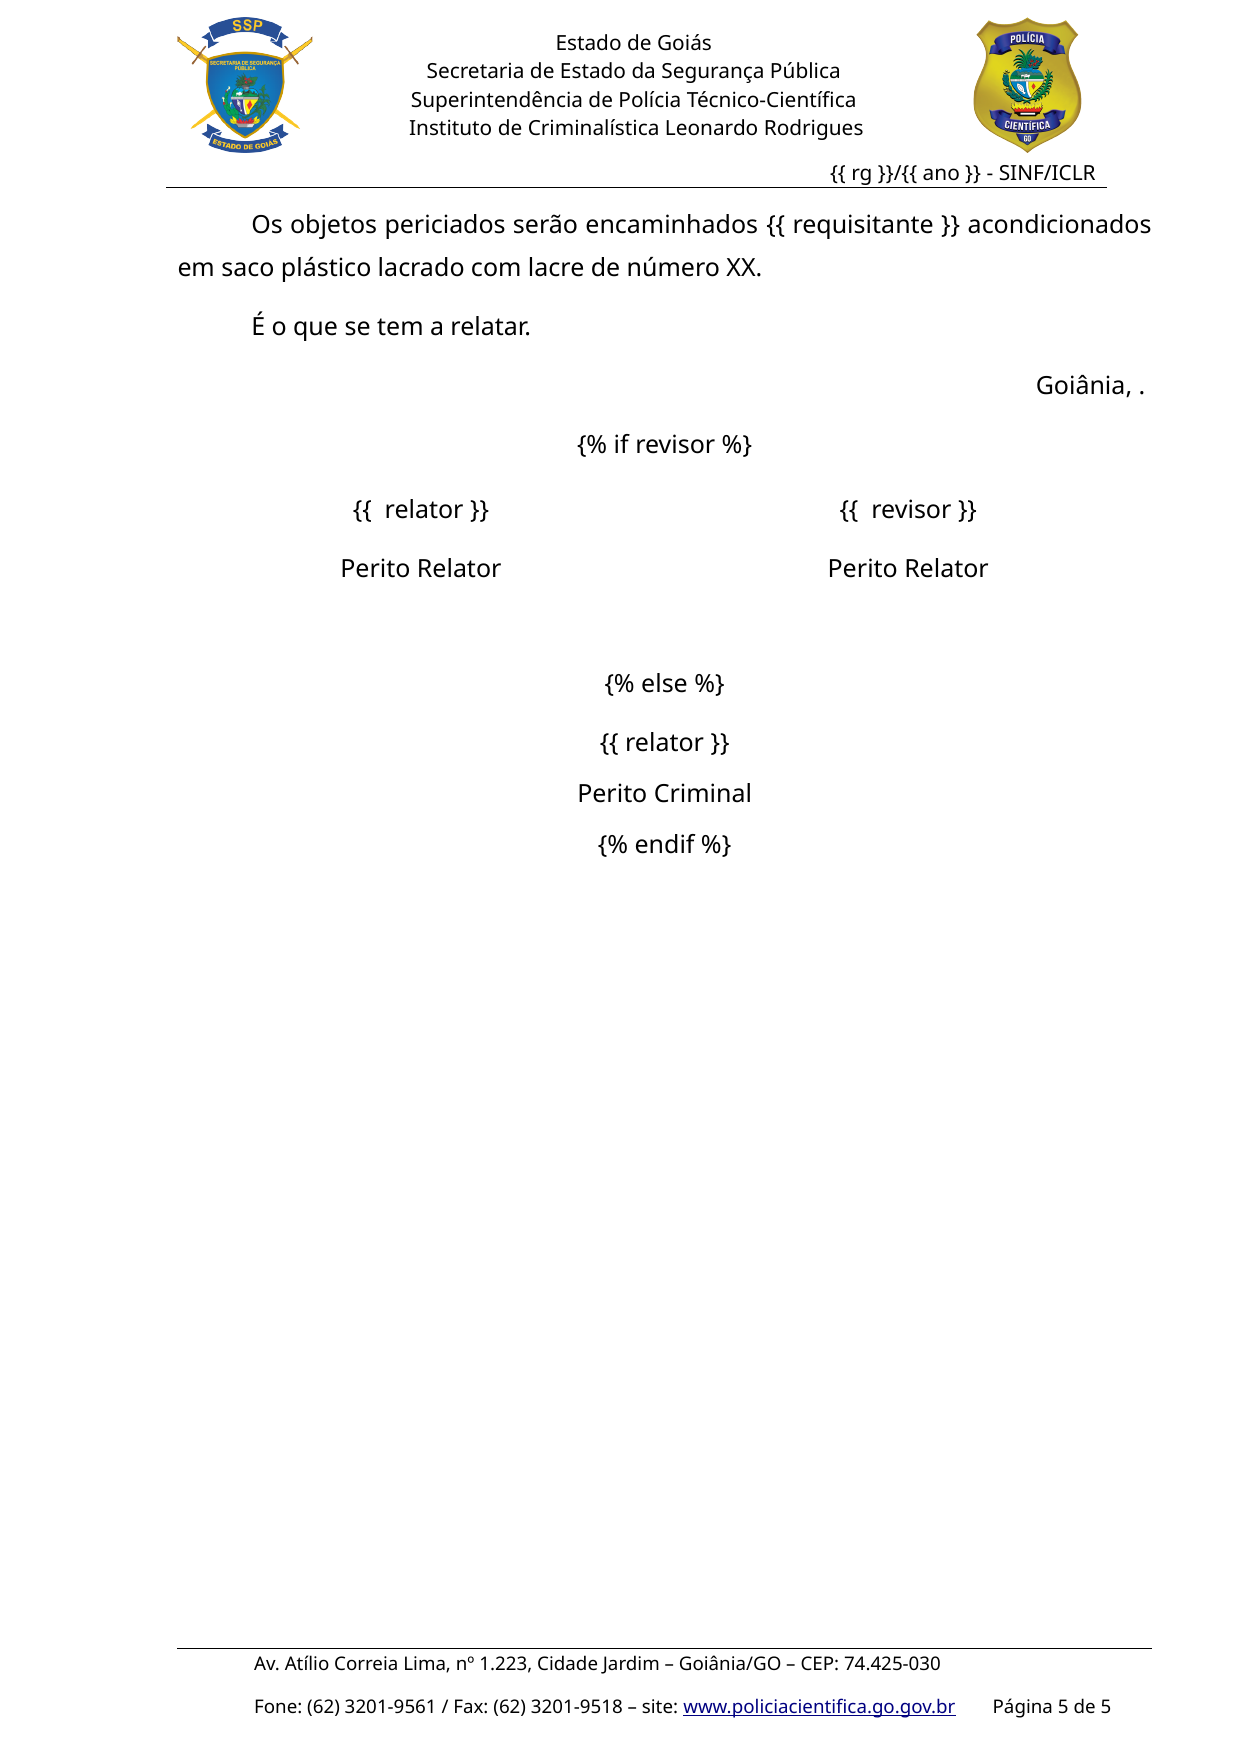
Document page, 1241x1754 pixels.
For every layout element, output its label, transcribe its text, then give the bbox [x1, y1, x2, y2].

text {% endif %} [177, 827, 1152, 861]
text Perito Criminal [177, 776, 1152, 810]
text {% else %} [177, 666, 1152, 700]
text É o que se tem a relatar. [177, 308, 1152, 342]
text Goiânia, . [177, 367, 1152, 401]
text {% if revisor %} [177, 426, 1152, 460]
table_header {{ relator }} Perito Relator [177, 486, 664, 607]
picture [177, 17, 313, 153]
text {{ relator }} [177, 725, 1152, 759]
table_header {{ revisor }} Perito Relator [664, 486, 1152, 607]
picture [973, 17, 1082, 153]
text Os objetos periciados serão encaminhados {{ requisitante }} acondicionados em saco plástico lacrado com lacre de número XX. [177, 207, 1152, 283]
